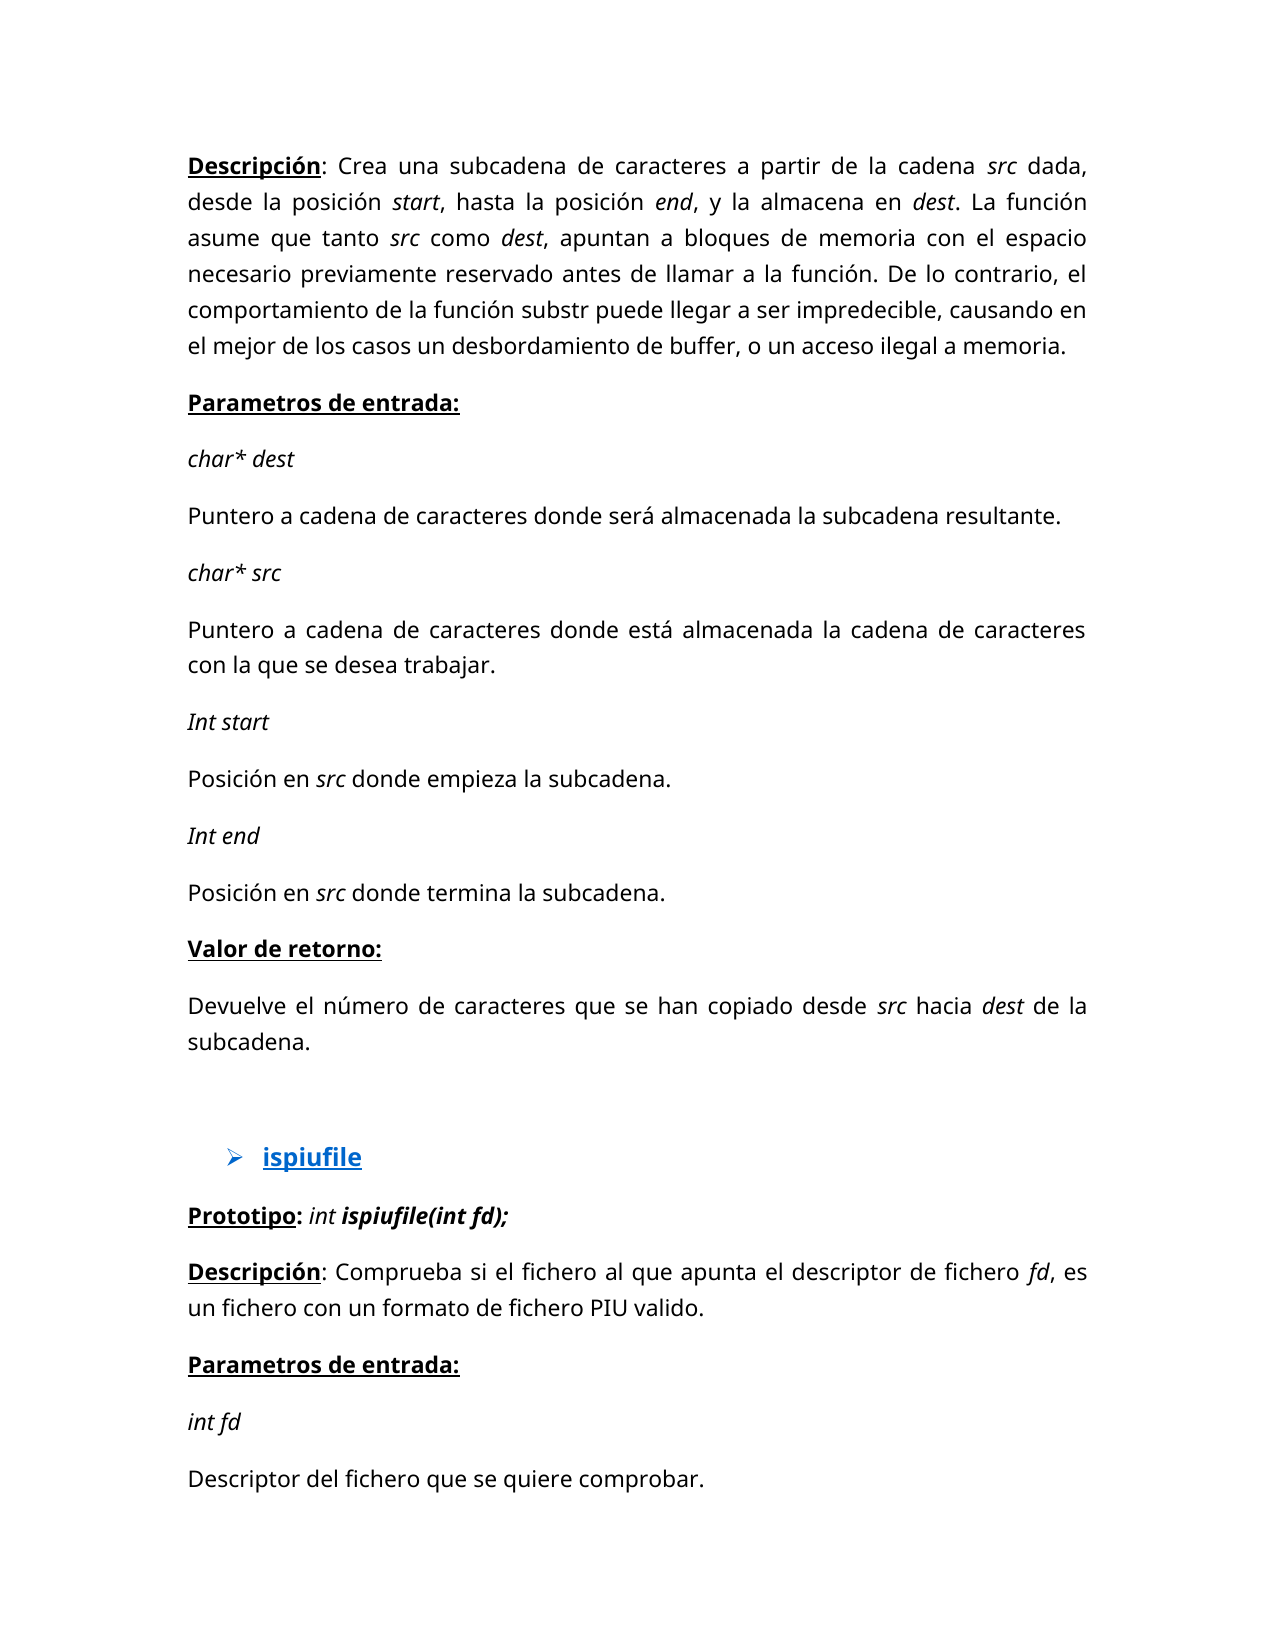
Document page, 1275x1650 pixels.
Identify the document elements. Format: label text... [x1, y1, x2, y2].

text Parametros de entrada: [187, 1349, 1087, 1380]
text Int end [187, 820, 1087, 851]
text Devuelve el número de caracteres que se han copiado desde src hacia dest de la subcadena. [187, 990, 1087, 1057]
text int fd [187, 1406, 1087, 1437]
text Puntero a cadena de caracteres donde será almacenada la subcadena resultante. [187, 500, 1087, 531]
text char* src [187, 557, 1087, 588]
text Parametros de entrada: [187, 386, 1087, 418]
text Posición en src donde termina la subcadena. [187, 877, 1087, 908]
text Descriptor del fichero que se quiere comprobar. [187, 1463, 1087, 1494]
text Int start [187, 706, 1087, 737]
text char* dest [187, 443, 1087, 474]
text Posición en src donde empieza la subcadena. [187, 763, 1087, 794]
text Prototipo: int ispiufile(int fd); [187, 1199, 1087, 1231]
text Valor de retorno: [187, 933, 1087, 964]
list ispiufile [225, 1139, 1087, 1174]
text Puntero a cadena de caracteres donde está almacenada la cadena de caracteres con la que se desea trabajar. [187, 613, 1087, 681]
text Descripción: Comprueba si el fichero al que apunta el descriptor de fichero fd, es un fichero con un formato de fichero PIU valido. [187, 1256, 1087, 1323]
text Descripción: Crea una subcadena de caracteres a partir de la cadena src dada, desde la posición start, hasta la posición end, y la almacena en dest. La función asume que tanto src como dest, apuntan a bloques de memoria con el espacio necesario previamente reservado antes de llamar a la función. De lo contrario, el comportamiento de la función substr puede llegar a ser impredecible, causando en el mejor de los casos un desbordamiento de buffer, o un acceso ilegal a memoria. [187, 150, 1087, 361]
